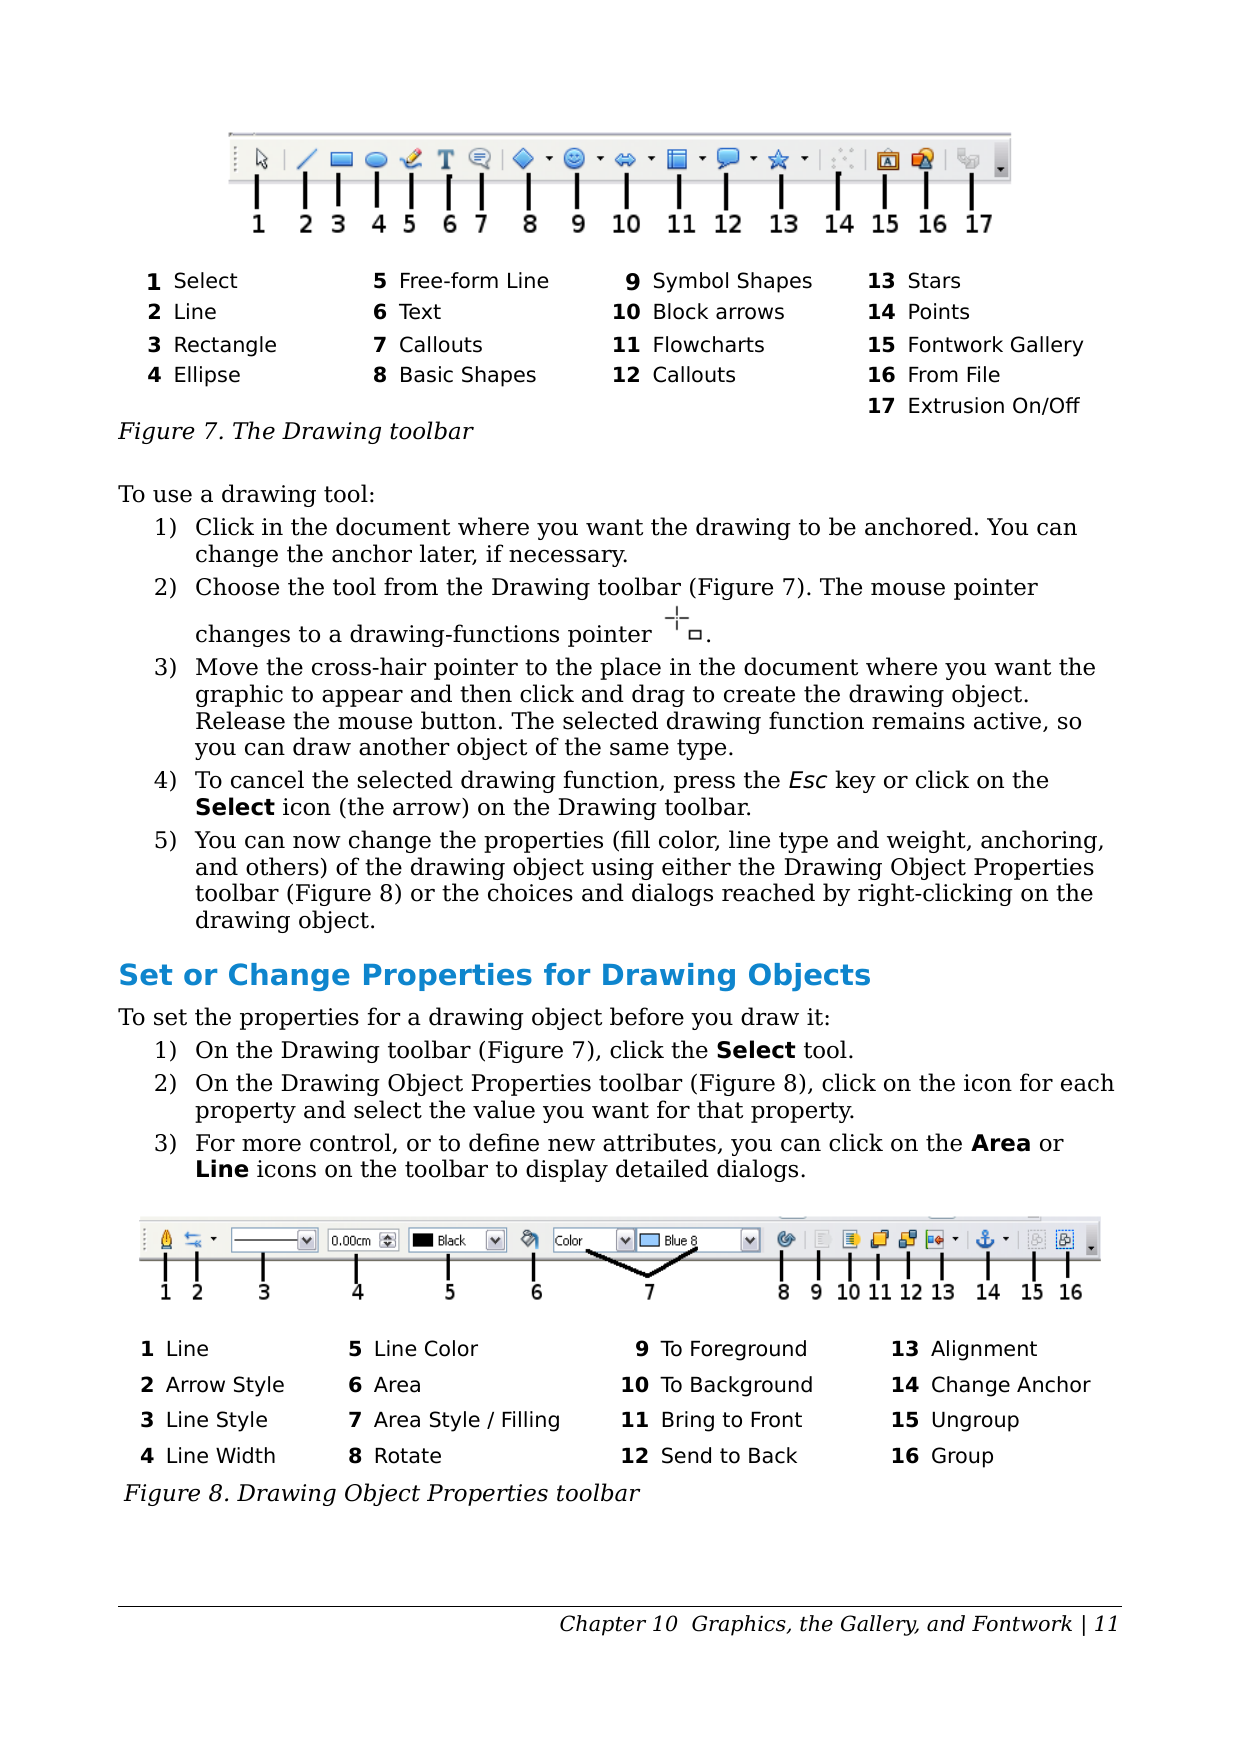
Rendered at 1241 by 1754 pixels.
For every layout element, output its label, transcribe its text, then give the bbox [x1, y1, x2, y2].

table_cell Ungroup [925, 1403, 1122, 1438]
table_cell 7 [337, 333, 387, 363]
table_cell Area Style / Filling [368, 1403, 600, 1438]
table_cell Line Color [368, 1331, 600, 1367]
list On the Drawing Object Properties toolbar (Figure 8), click on the icon for each property and select the value you want for that property. [177, 1070, 1122, 1124]
table_cell 6 [333, 1367, 368, 1403]
table_cell Group [925, 1439, 1122, 1474]
table_cell 5 [337, 269, 387, 300]
table_cell [118, 394, 161, 418]
table_cell 11 [585, 333, 641, 363]
table_cell 4 [118, 1439, 160, 1474]
table_cell Stars [896, 269, 1121, 300]
table_cell Arrow Style [160, 1367, 333, 1403]
table_cell Line Style [160, 1403, 333, 1438]
table_cell Figure 7. The Drawing toolbar [118, 418, 1121, 451]
table_cell [641, 394, 854, 418]
table_cell 11 [600, 1403, 655, 1438]
table_cell 1 [118, 1331, 160, 1367]
table_cell [161, 394, 337, 418]
table_cell 1 [118, 269, 161, 300]
list Choose the tool from the Drawing toolbar (Figure 7). The mouse pointer changes to a drawing-functions pointer . [177, 574, 1122, 648]
table_cell Line [160, 1331, 333, 1367]
table_cell Flowcharts [641, 333, 854, 363]
table_cell Fontwork Gallery [896, 333, 1121, 363]
list To cancel the selected drawing function, press the Esc key or click on the Select icon (the arrow) on the Drawing toolbar. [177, 767, 1122, 821]
table_cell 10 [600, 1367, 655, 1403]
table_cell 14 [871, 1367, 925, 1403]
table_cell Change Anchor [925, 1367, 1122, 1403]
table_cell 2 [118, 300, 161, 333]
table_cell Symbol Shapes [641, 269, 854, 300]
picture [138, 1214, 1102, 1313]
table_cell 13 [854, 269, 896, 300]
table_cell Select [161, 269, 337, 300]
table_cell 15 [871, 1403, 925, 1438]
list For more control, or to define new attributes, you can click on the Area or Line icons on the toolbar to display detailed dialogs. [177, 1130, 1122, 1183]
table_cell Basic Shapes [387, 363, 585, 394]
table_cell Line Width [160, 1439, 333, 1474]
table_cell Rotate [368, 1439, 600, 1474]
table_cell 12 [600, 1439, 655, 1474]
table_header [118, 118, 1121, 269]
table_cell Figure 8. Drawing Object Properties toolbar [118, 1474, 1122, 1519]
table_cell 9 [585, 269, 641, 300]
table_cell 8 [337, 363, 387, 394]
table_cell From File [896, 363, 1121, 394]
table_cell Alignment [925, 1331, 1122, 1367]
list To use a drawing tool: [118, 481, 1122, 508]
table_cell Rectangle [161, 333, 337, 363]
list On the Drawing toolbar (Figure 7), click the Select tool. [177, 1037, 1122, 1064]
table_header [118, 1196, 1122, 1331]
table_cell 9 [600, 1331, 655, 1367]
table_cell 3 [118, 1403, 160, 1438]
table_cell Text [387, 300, 585, 333]
table_cell 3 [118, 333, 161, 363]
list Move the cross-hair pointer to the place in the document where you want the graphic to appear and then click and drag to create the drawing object. Release the mouse button. The selected drawing function remains active, so you can draw another object of the same type. [177, 654, 1122, 761]
table_cell Points [896, 300, 1121, 333]
table_cell Free-form Line [387, 269, 585, 300]
table_cell Callouts [641, 363, 854, 394]
subtitle Set or Change Properties for Drawing Objects [118, 958, 1122, 992]
table_cell 12 [585, 363, 641, 394]
table_cell 16 [871, 1439, 925, 1474]
table_cell [337, 394, 387, 418]
table_cell 10 [585, 300, 641, 333]
table_cell 5 [333, 1331, 368, 1367]
table_cell 17 [854, 394, 896, 418]
table_cell [585, 394, 641, 418]
list To set the properties for a drawing object before you draw it: [118, 1004, 1122, 1031]
table_cell Block arrows [641, 300, 854, 333]
table_cell 8 [333, 1439, 368, 1474]
table_cell Extrusion On/Off [896, 394, 1121, 418]
table_cell Callouts [387, 333, 585, 363]
table_cell Line [161, 300, 337, 333]
table_cell 4 [118, 363, 161, 394]
table_cell 7 [333, 1403, 368, 1438]
table_cell Bring to Front [655, 1403, 871, 1438]
picture [226, 130, 1014, 251]
table_cell 15 [854, 333, 896, 363]
table_cell 13 [871, 1331, 925, 1367]
table_cell 6 [337, 300, 387, 333]
table_cell To Background [655, 1367, 871, 1403]
list You can now change the properties (fill color, line type and weight, anchoring, and others) of the drawing object using either the Drawing Object Properties toolbar (Figure 8) or the choices and dialogs reached by right-clicking on the drawing object. [177, 827, 1122, 934]
table_cell 14 [854, 300, 896, 333]
table_cell 2 [118, 1367, 160, 1403]
table_cell Ellipse [161, 363, 337, 394]
list Click in the document where you want the drawing to be anchored. You can change the anchor later, if necessary. [177, 514, 1122, 568]
table_cell To Foreground [655, 1331, 871, 1367]
table_cell [387, 394, 585, 418]
table_cell Area [368, 1367, 600, 1403]
table_cell 16 [854, 363, 896, 394]
picture [659, 600, 705, 643]
table_cell Send to Back [655, 1439, 871, 1474]
